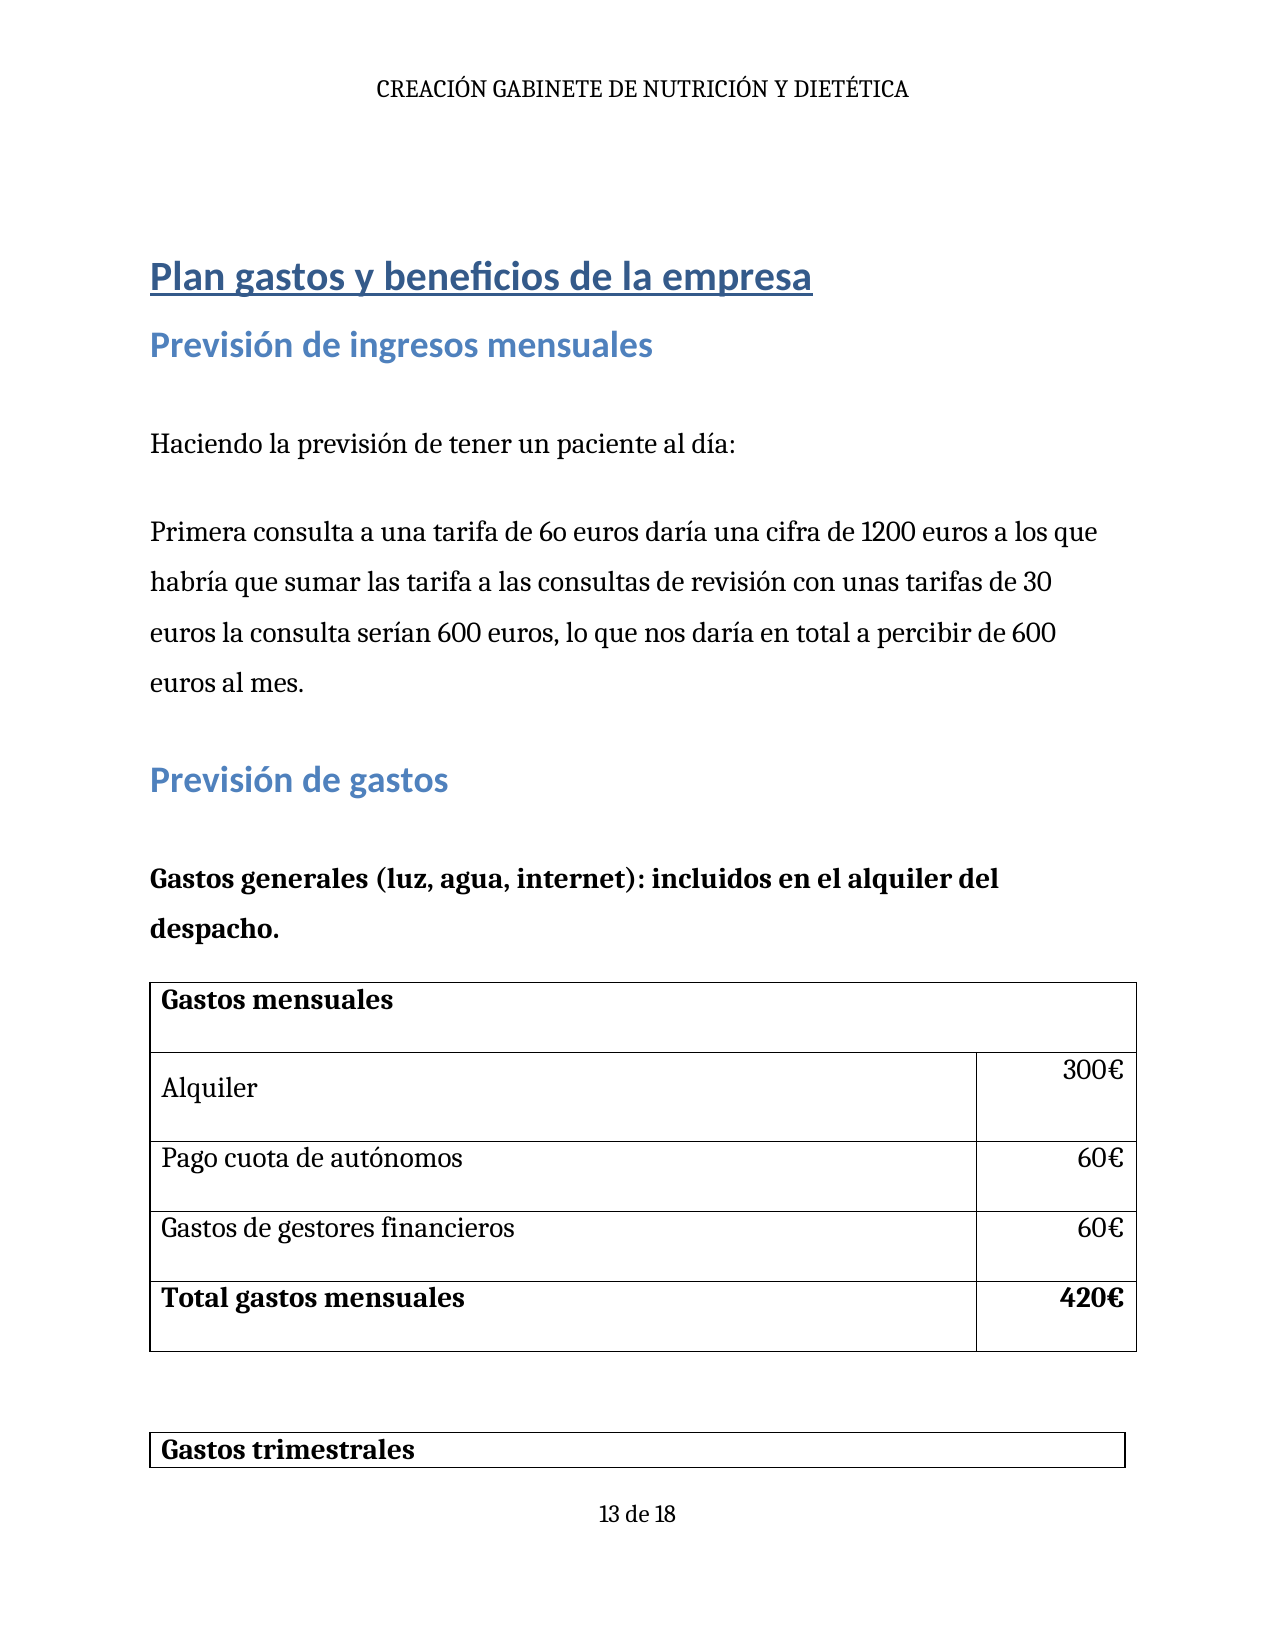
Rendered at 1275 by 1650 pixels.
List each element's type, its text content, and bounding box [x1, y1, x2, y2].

table_header Gastos mensuales [151, 983, 1136, 1052]
table_cell 60€ [977, 1212, 1136, 1281]
subtitle Previsión de ingresos mensuales [150, 321, 1125, 367]
table_cell Total gastos mensuales [151, 1282, 976, 1351]
subtitle Plan gastos y beneficios de la empresa [150, 249, 1125, 300]
subtitle Previsión de gastos [150, 756, 1125, 802]
table_header Gastos trimestrales [151, 1433, 1124, 1467]
text Primera consulta a una tarifa de 6o euros daría una cifra de 1200 euros a los que habría que sumar las tarifa a las consultas de revisión con unas tarifas de 30 euros la consulta serían 600 euros, lo que nos daría en total a percibir de 600 euros al mes. [150, 515, 1125, 700]
table_cell Pago cuota de autónomos [151, 1142, 976, 1211]
table_cell 60€ [977, 1142, 1136, 1211]
table_cell Alquiler [151, 1053, 976, 1141]
text Haciendo la previsión de tener un paciente al día: [150, 427, 1125, 461]
text Gastos generales (luz, agua, internet): incluidos en el alquiler del despacho. [150, 862, 1125, 946]
table_cell Gastos de gestores financieros [151, 1212, 976, 1281]
table_cell 420€ [977, 1282, 1136, 1351]
table_cell 300€ [977, 1053, 1136, 1141]
